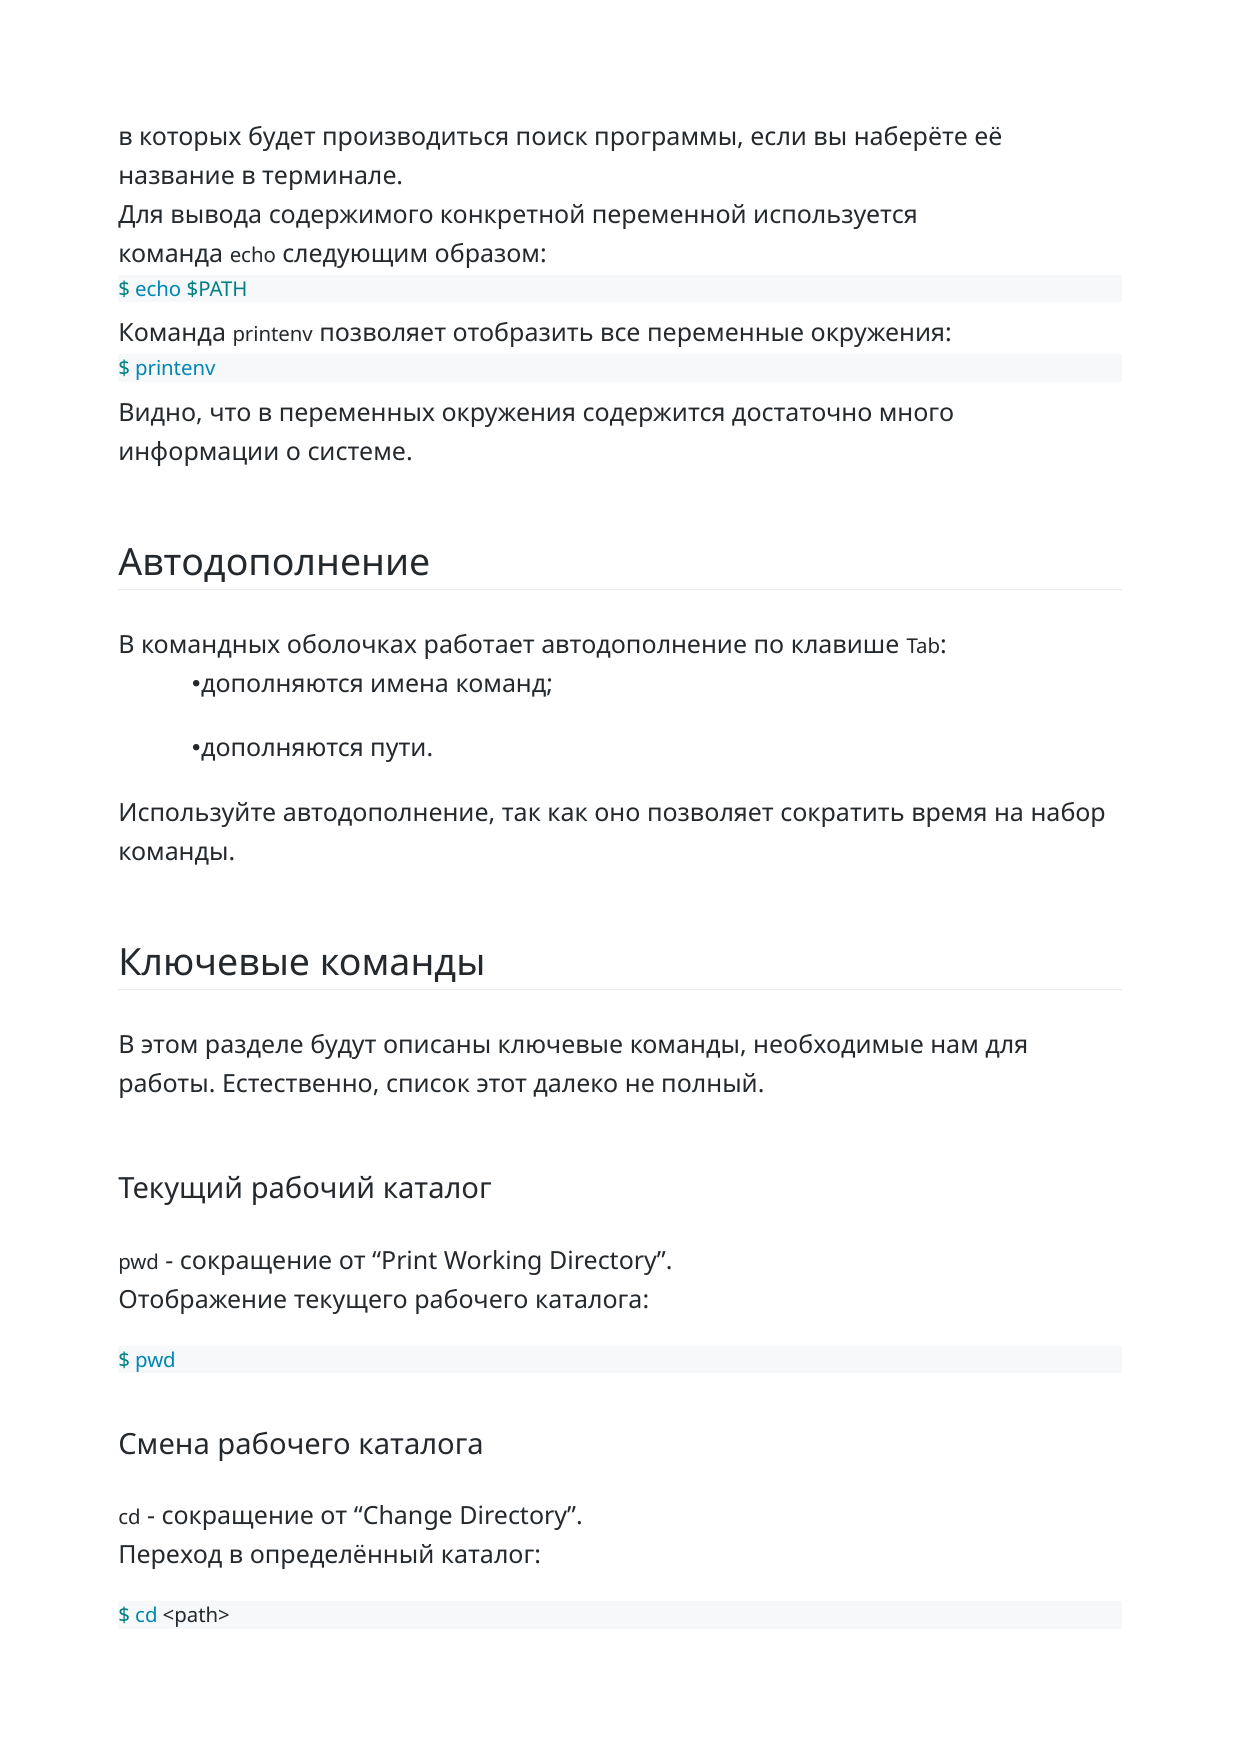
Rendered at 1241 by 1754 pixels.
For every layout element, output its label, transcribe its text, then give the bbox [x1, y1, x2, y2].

text $ cd <path> [118, 1601, 1122, 1629]
text Видно, что в переменных окружения содержится достаточно много информации о системе. [118, 394, 1122, 467]
text $ echo $PATH [118, 275, 1122, 302]
text cd - сокращение от “Change Directory”. [118, 1498, 1122, 1532]
subtitle Ключевые команды [118, 935, 1122, 989]
text pwd - сокращение от “Print Working Directory”. [118, 1242, 1122, 1276]
text В командных оболочках работает автодополнение по клавише Tab: [118, 627, 1122, 661]
text Отображение текущего рабочего каталога: [118, 1281, 1122, 1316]
list дополняются пути. [118, 730, 1122, 764]
text В этом разделе будут описаны ключевые команды, необходимые нам для работы. Естественно, список этот далеко не полный. [118, 1027, 1122, 1100]
text $ printenv [118, 354, 1122, 382]
list дополняются имена команд; [118, 666, 1122, 700]
text Для вывода содержимого конкретной переменной используется команда echo следующим образом: [118, 196, 1122, 270]
text Используйте автодополнение, так как оно позволяет сократить время на набор команды. [118, 794, 1122, 867]
subtitle Смена рабочего каталога [118, 1423, 1122, 1463]
subtitle Автодополнение [118, 535, 1122, 589]
text в которых будет производиться поиск программы, если вы наберёте её название в терминале. [118, 118, 1122, 191]
subtitle Текущий рабочий каталог [118, 1168, 1122, 1207]
text Команда printenv позволяет отобразить все переменные окружения: [118, 315, 1122, 349]
text $ pwd [118, 1346, 1122, 1373]
text Переход в определённый каталог: [118, 1537, 1122, 1571]
